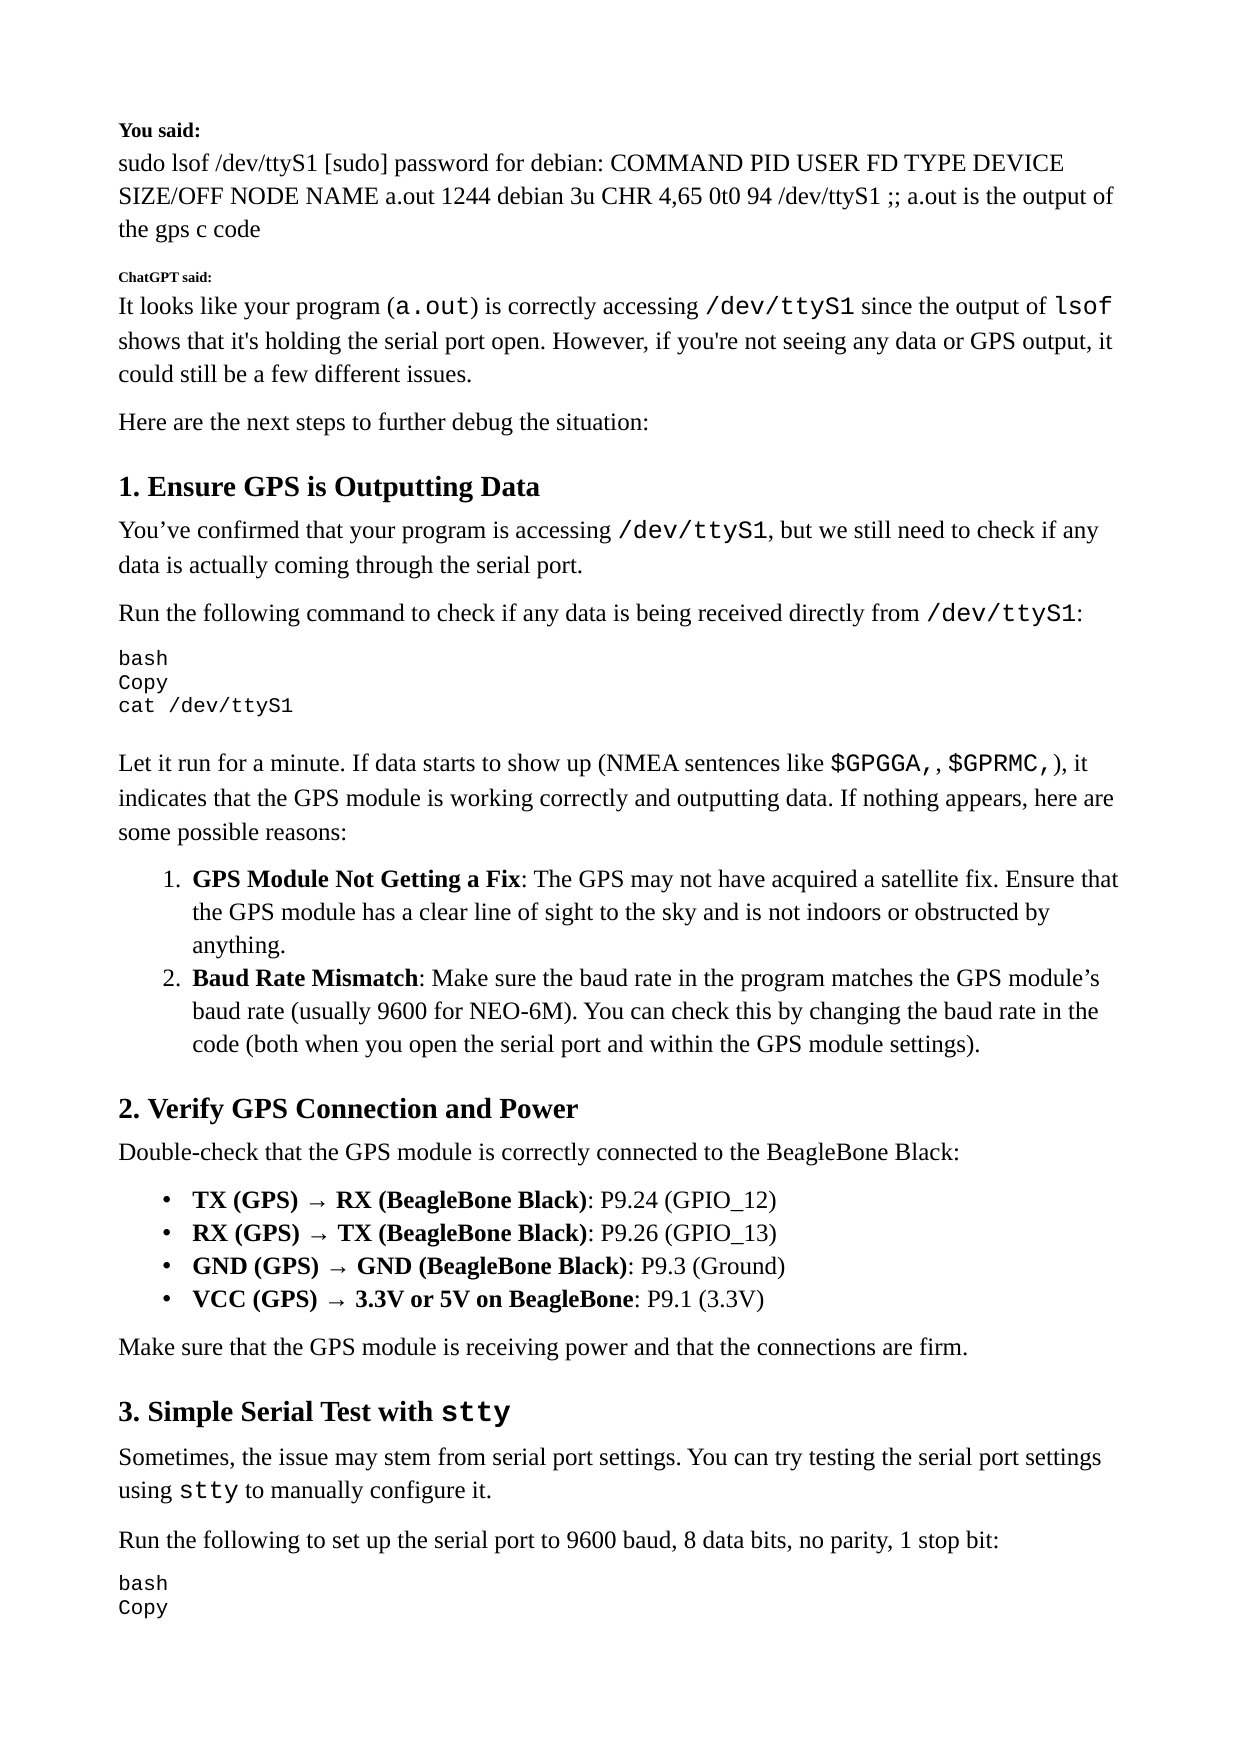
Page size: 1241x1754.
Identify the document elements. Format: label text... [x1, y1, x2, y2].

list Baud Rate Mismatch: Make sure the baud rate in the program matches the GPS module’s baud rate (usually 9600 for NEO-6M). You can check this by changing the baud rate in the code (both when you open the serial port and within the GPS module settings). [162, 963, 1122, 1058]
list GPS Module Not Getting a Fix: The GPS may not have acquired a satellite fix. Ensure that the GPS module has a clear line of sight to the sky and is not indoors or obstructed by anything. [162, 864, 1122, 959]
subtitle You said: [118, 118, 1122, 142]
text You’ve confirmed that your program is accessing /dev/ttyS1, but we still need to check if any data is actually coming through the serial port. [118, 515, 1122, 579]
subtitle ChatGPT said: [118, 268, 1122, 285]
text Copy [118, 672, 1122, 695]
text bash [118, 648, 1122, 672]
text Copy [118, 1597, 1122, 1620]
list RX (GPS) → TX (BeagleBone Black): P9.26 (GPIO_13) [162, 1218, 1122, 1247]
text sudo lsof /dev/ttyS1 [sudo] password for debian: COMMAND PID USER FD TYPE DEVICE SIZE/OFF NODE NAME a.out 1244 debian 3u CHR 4,65 0t0 94 /dev/ttyS1 ;; a.out is the output of the gps c code [118, 148, 1122, 243]
list GND (GPS) → GND (BeagleBone Black): P9.3 (Ground) [162, 1251, 1122, 1280]
subtitle 1. Ensure GPS is Outputting Data [118, 469, 1122, 503]
text bash [118, 1573, 1122, 1597]
list VCC (GPS) → 3.3V or 5V on BeagleBone: P9.1 (3.3V) [162, 1284, 1122, 1313]
text It looks like your program (a.out) is correctly accessing /dev/ttyS1 since the output of lsof shows that it's holding the serial port open. However, if you're not seeing any data or GPS output, it could still be a few different issues. [118, 291, 1122, 388]
subtitle 3. Simple Serial Test with stty [118, 1394, 1122, 1430]
text cat /dev/ttyS1 [118, 695, 1122, 719]
text Here are the next steps to further debug the situation: [118, 407, 1122, 436]
text Run the following command to check if any data is being received directly from /dev/ttyS1: [118, 598, 1122, 629]
subtitle 2. Verify GPS Connection and Power [118, 1091, 1122, 1125]
text Double-check that the GPS module is correctly connected to the BeagleBone Black: [118, 1137, 1122, 1166]
text Make sure that the GPS module is receiving power and that the connections are firm. [118, 1332, 1122, 1361]
text Sometimes, the issue may stem from serial port settings. You can try testing the serial port settings using stty to manually configure it. [118, 1442, 1122, 1506]
text Run the following to set up the serial port to 9600 baud, 8 data bits, no parity, 1 stop bit: [118, 1526, 1122, 1554]
list TX (GPS) → RX (BeagleBone Black): P9.24 (GPIO_12) [162, 1185, 1122, 1214]
text Let it run for a minute. If data starts to show up (NMEA sentences like $GPGGA,, $GPRMC,), it indicates that the GPS module is working correctly and outputting data. If nothing appears, here are some possible reasons: [118, 748, 1122, 845]
